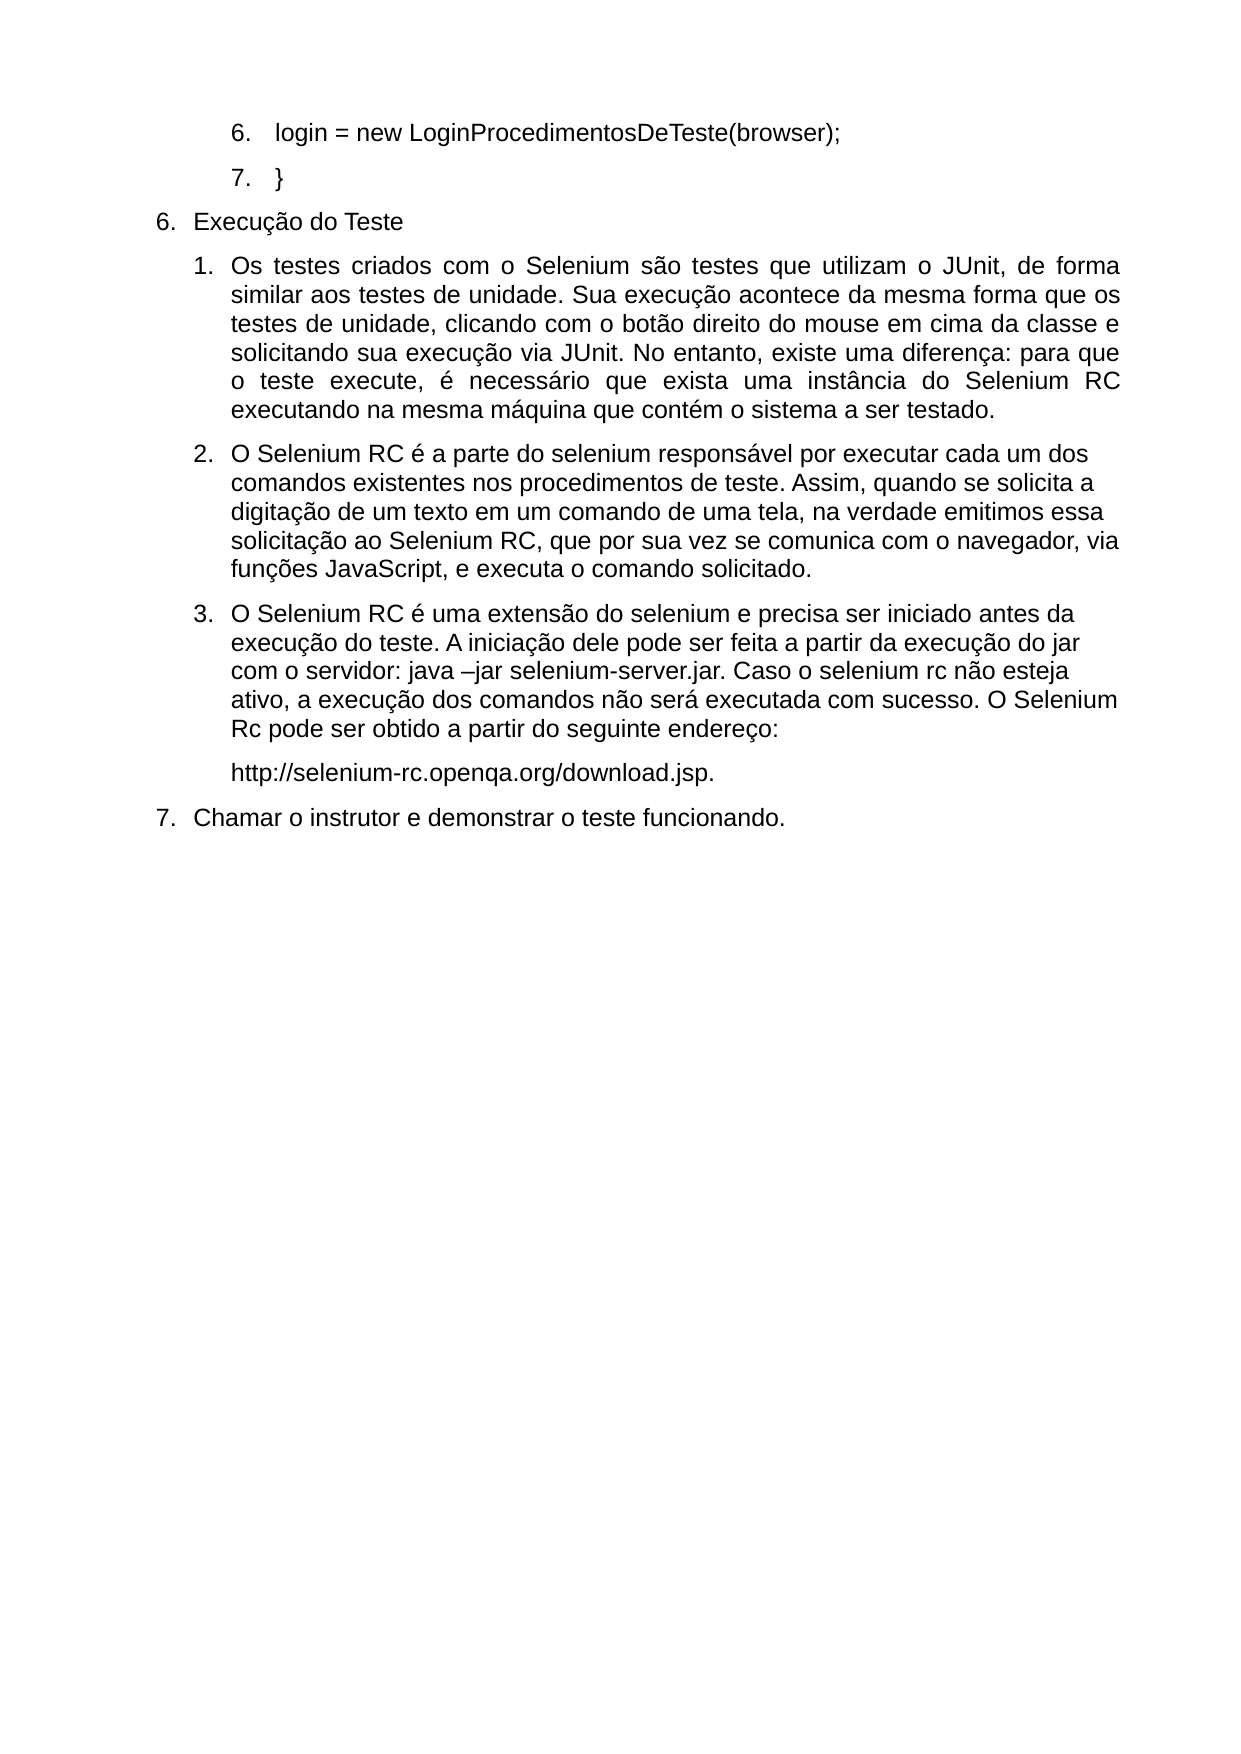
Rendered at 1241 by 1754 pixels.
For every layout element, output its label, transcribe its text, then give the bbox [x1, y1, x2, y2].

list Chamar o instrutor e demonstrar o teste funcionando. [156, 802, 1122, 831]
list O Selenium RC é a parte do selenium responsável por executar cada um dos comandos existentes nos procedimentos de teste. Assim, quando se solicita a digitação de um texto em um comando de uma tela, na verdade emitimos essa solicitação ao Selenium RC, que por sua vez se comunica com o navegador, via funções JavaScript, e executa o comando solicitado. [193, 439, 1122, 583]
list } [231, 162, 1122, 191]
list Os testes criados com o Selenium são testes que utilizam o JUnit, de forma similar aos testes de unidade. Sua execução acontece da mesma forma que os testes de unidade, clicando com o botão direito do mouse em cima da classe e solicitando sua execução via JUnit. No entanto, existe uma diferença: para que o teste execute, é necessário que exista uma instância do Selenium RC executando na mesma máquina que contém o sistema a ser testado. [193, 251, 1122, 424]
list Execução do Teste [156, 207, 1122, 236]
list login = new LoginProcedimentosDeTeste(browser); [231, 118, 1122, 147]
list http://selenium-rc.openqa.org/download.jsp. [193, 758, 1122, 787]
list O Selenium RC é uma extensão do selenium e precisa ser iniciado antes da execução do teste. A iniciação dele pode ser feita a partir da execução do jar com o servidor: java –jar selenium-server.jar. Caso o selenium rc não esteja ativo, a execução dos comandos não será executada com sucesso. O Selenium Rc pode ser obtido a partir do seguinte endereço: [193, 599, 1122, 742]
